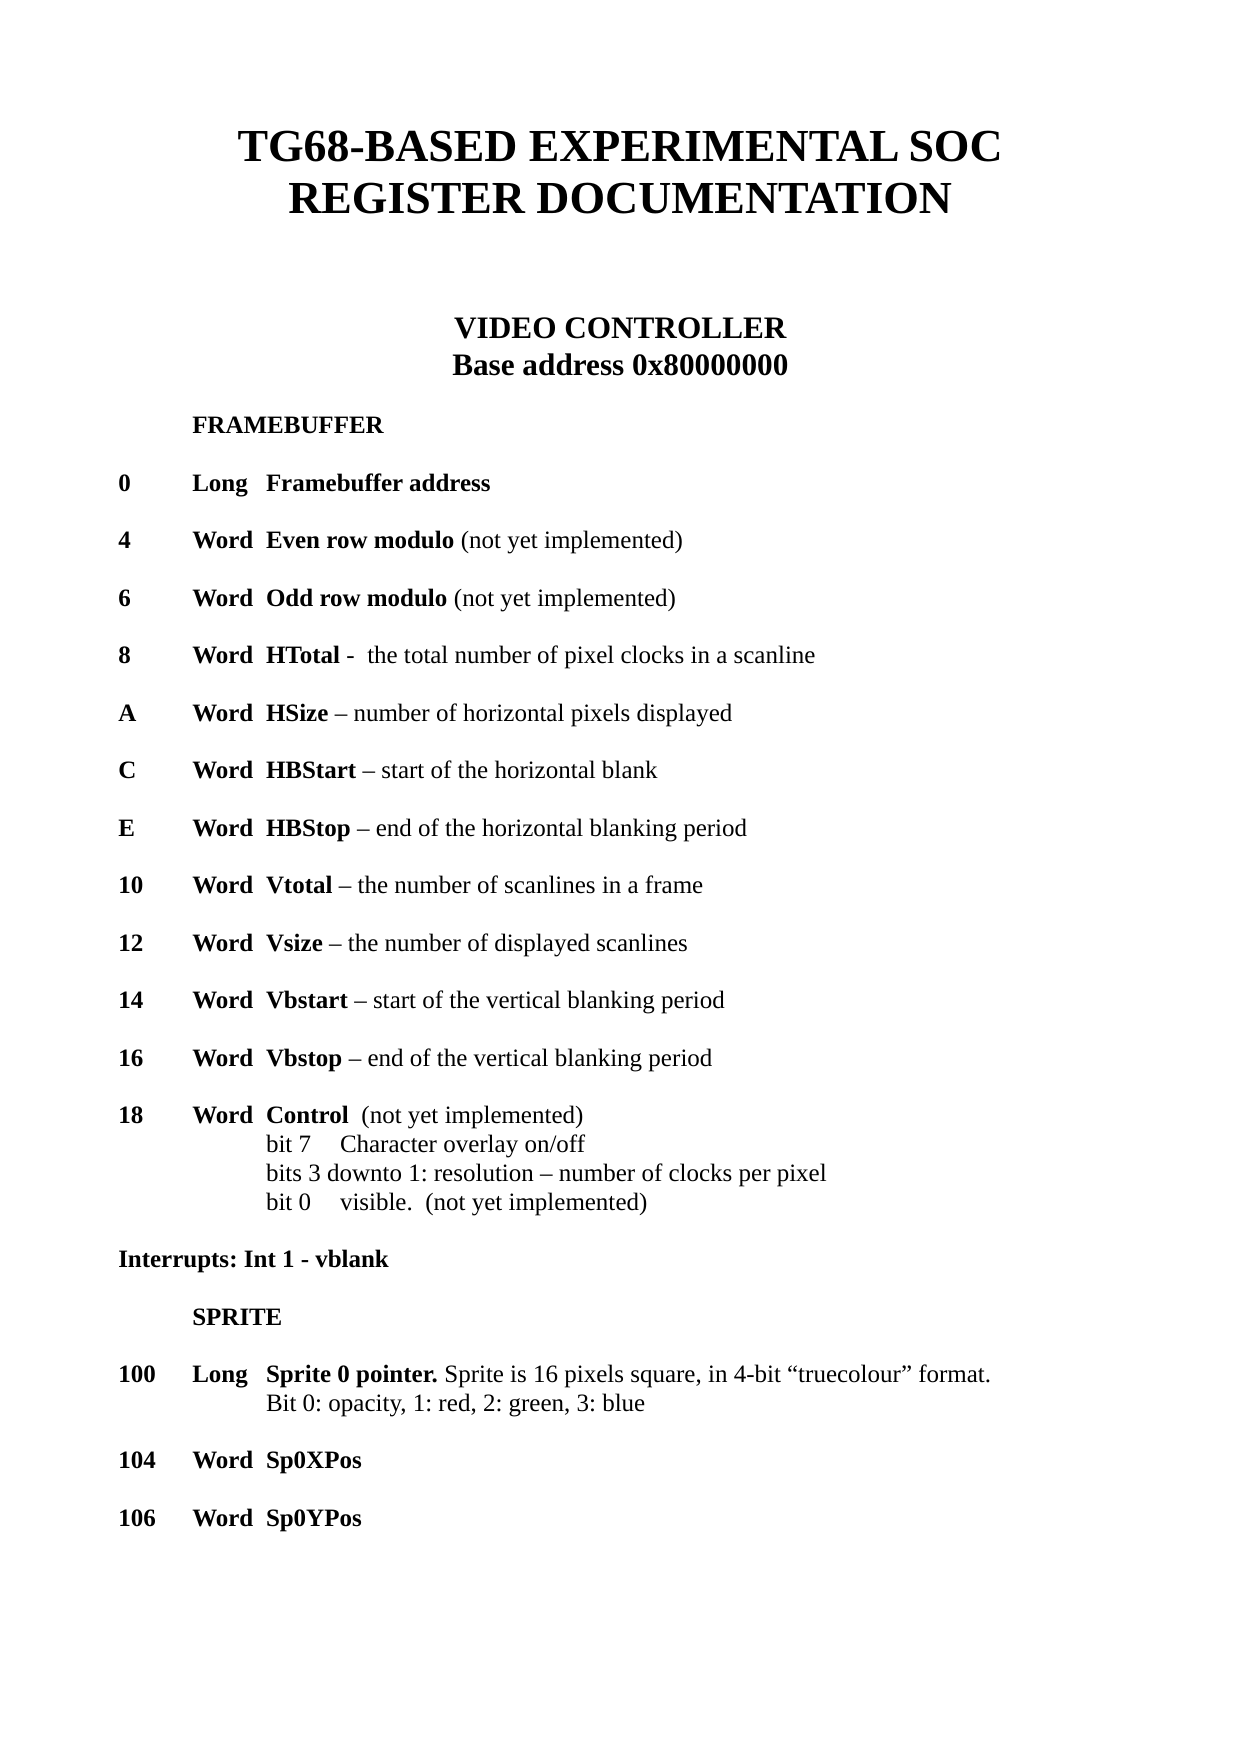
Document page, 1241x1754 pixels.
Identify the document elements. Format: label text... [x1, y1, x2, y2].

text 10 Word Vtotal – the number of scanlines in a frame [118, 870, 1122, 899]
text 18 Word Control (not yet implemented) [118, 1100, 1122, 1129]
text Bit 0: opacity, 1: red, 2: green, 3: blue [118, 1388, 1122, 1417]
text 16 Word Vbstop – end of the vertical blanking period [118, 1043, 1122, 1072]
text E Word HBStop – end of the horizontal blanking period [118, 813, 1122, 842]
text 6 Word Odd row modulo (not yet implemented) [118, 583, 1122, 612]
text 100 Long Sprite 0 pointer. Sprite is 16 pixels square, in 4-bit “truecolour” format. [118, 1359, 1122, 1388]
text Interrupts: Int 1 - vblank [118, 1244, 1122, 1273]
text 14 Word Vbstart – start of the vertical blanking period [118, 985, 1122, 1014]
text bit 0 visible. (not yet implemented) [118, 1187, 1122, 1215]
text bit 7 Character overlay on/off [118, 1129, 1122, 1158]
text C Word HBStart – start of the horizontal blank [118, 755, 1122, 784]
text bits 3 downto 1: resolution – number of clocks per pixel [118, 1158, 1122, 1187]
text VIDEO CONTROLLER [118, 310, 1122, 346]
text 4 Word Even row modulo (not yet implemented) [118, 525, 1122, 554]
text TG68-BASED EXPERIMENTAL SOC [118, 118, 1122, 171]
text 12 Word Vsize – the number of displayed scanlines [118, 928, 1122, 957]
text 104 Word Sp0XPos [118, 1445, 1122, 1474]
text Base address 0x80000000 [118, 346, 1122, 382]
text A Word HSize – number of horizontal pixels displayed [118, 698, 1122, 727]
text 0 Long Framebuffer address [118, 468, 1122, 497]
text REGISTER DOCUMENTATION [118, 171, 1122, 223]
text 8 Word HTotal - the total number of pixel clocks in a scanline [118, 640, 1122, 669]
text SPRITE [118, 1302, 1122, 1330]
text FRAMEBUFFER [118, 410, 1122, 439]
text 106 Word Sp0YPos [118, 1503, 1122, 1532]
